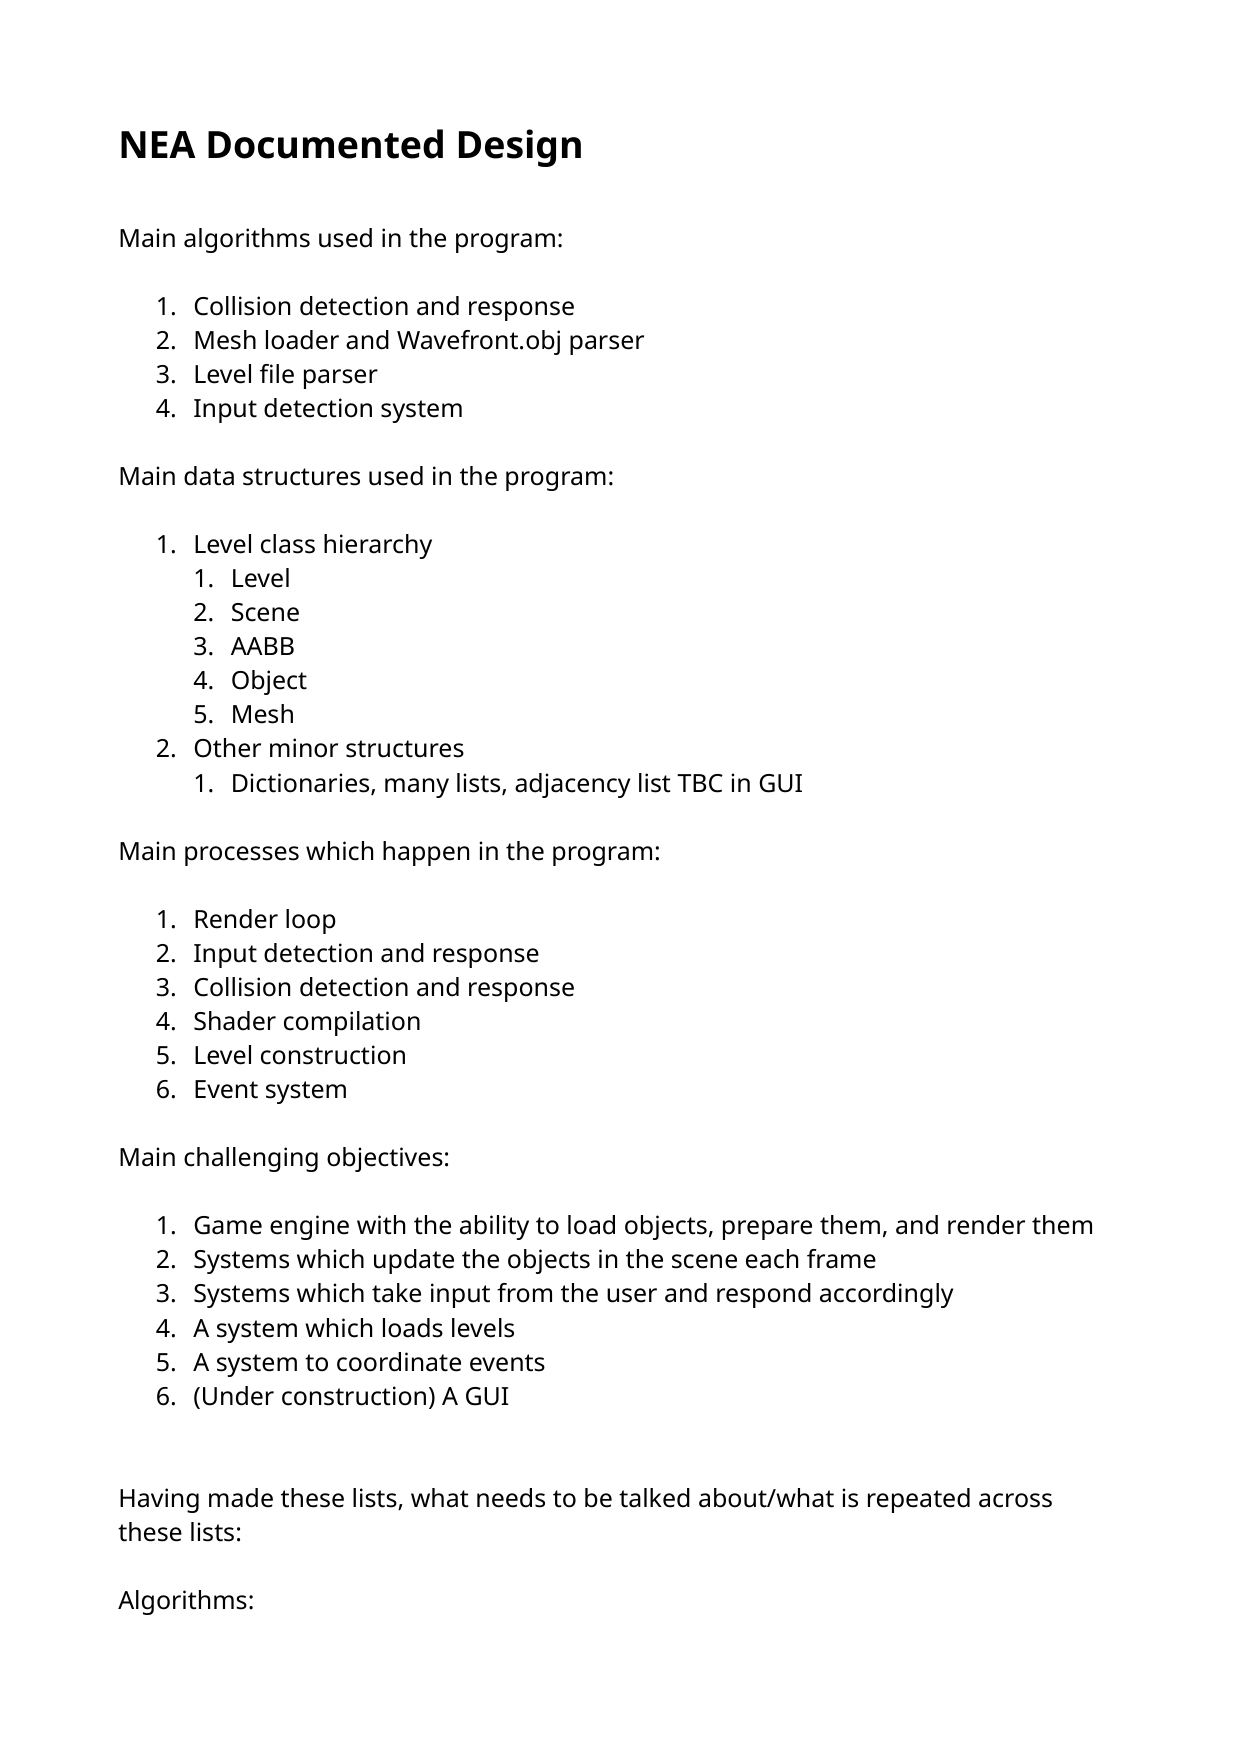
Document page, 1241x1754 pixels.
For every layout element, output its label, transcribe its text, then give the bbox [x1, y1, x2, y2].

list Event system [156, 1072, 1122, 1106]
list Level file parser [156, 356, 1122, 391]
text Main data structures used in the program: [118, 459, 1122, 493]
list Level [193, 561, 1122, 595]
text Algorithms: [118, 1583, 1122, 1617]
text Main algorithms used in the program: [118, 220, 1122, 254]
text Having made these lists, what needs to be talked about/what is repeated across these lists: [118, 1481, 1122, 1549]
text Main processes which happen in the program: [118, 833, 1122, 867]
list Mesh [193, 697, 1122, 731]
list A system to coordinate events [156, 1344, 1122, 1378]
list Input detection and response [156, 936, 1122, 969]
list Systems which take input from the user and respond accordingly [156, 1276, 1122, 1310]
list Mesh loader and Wavefront.obj parser [156, 322, 1122, 356]
list Collision detection and response [156, 288, 1122, 322]
list Object [193, 663, 1122, 697]
text Main challenging objectives: [118, 1140, 1122, 1174]
list Collision detection and response [156, 969, 1122, 1004]
list Dictionaries, many lists, adjacency list TBC in GUI [193, 765, 1122, 799]
list Level construction [156, 1038, 1122, 1072]
list AABB [193, 629, 1122, 663]
list Shader compilation [156, 1004, 1122, 1038]
list Input detection system [156, 391, 1122, 424]
list Level class hierarchy [156, 527, 1122, 561]
list Render loop [156, 901, 1122, 936]
list (Under construction) A GUI [156, 1378, 1122, 1412]
list Scene [193, 595, 1122, 629]
list Game engine with the ability to load objects, prepare them, and render them [156, 1208, 1122, 1242]
list Systems which update the objects in the scene each frame [156, 1242, 1122, 1276]
text NEA Documented Design [118, 118, 1122, 169]
list Other minor structures [156, 731, 1122, 765]
list A system which loads levels [156, 1310, 1122, 1344]
